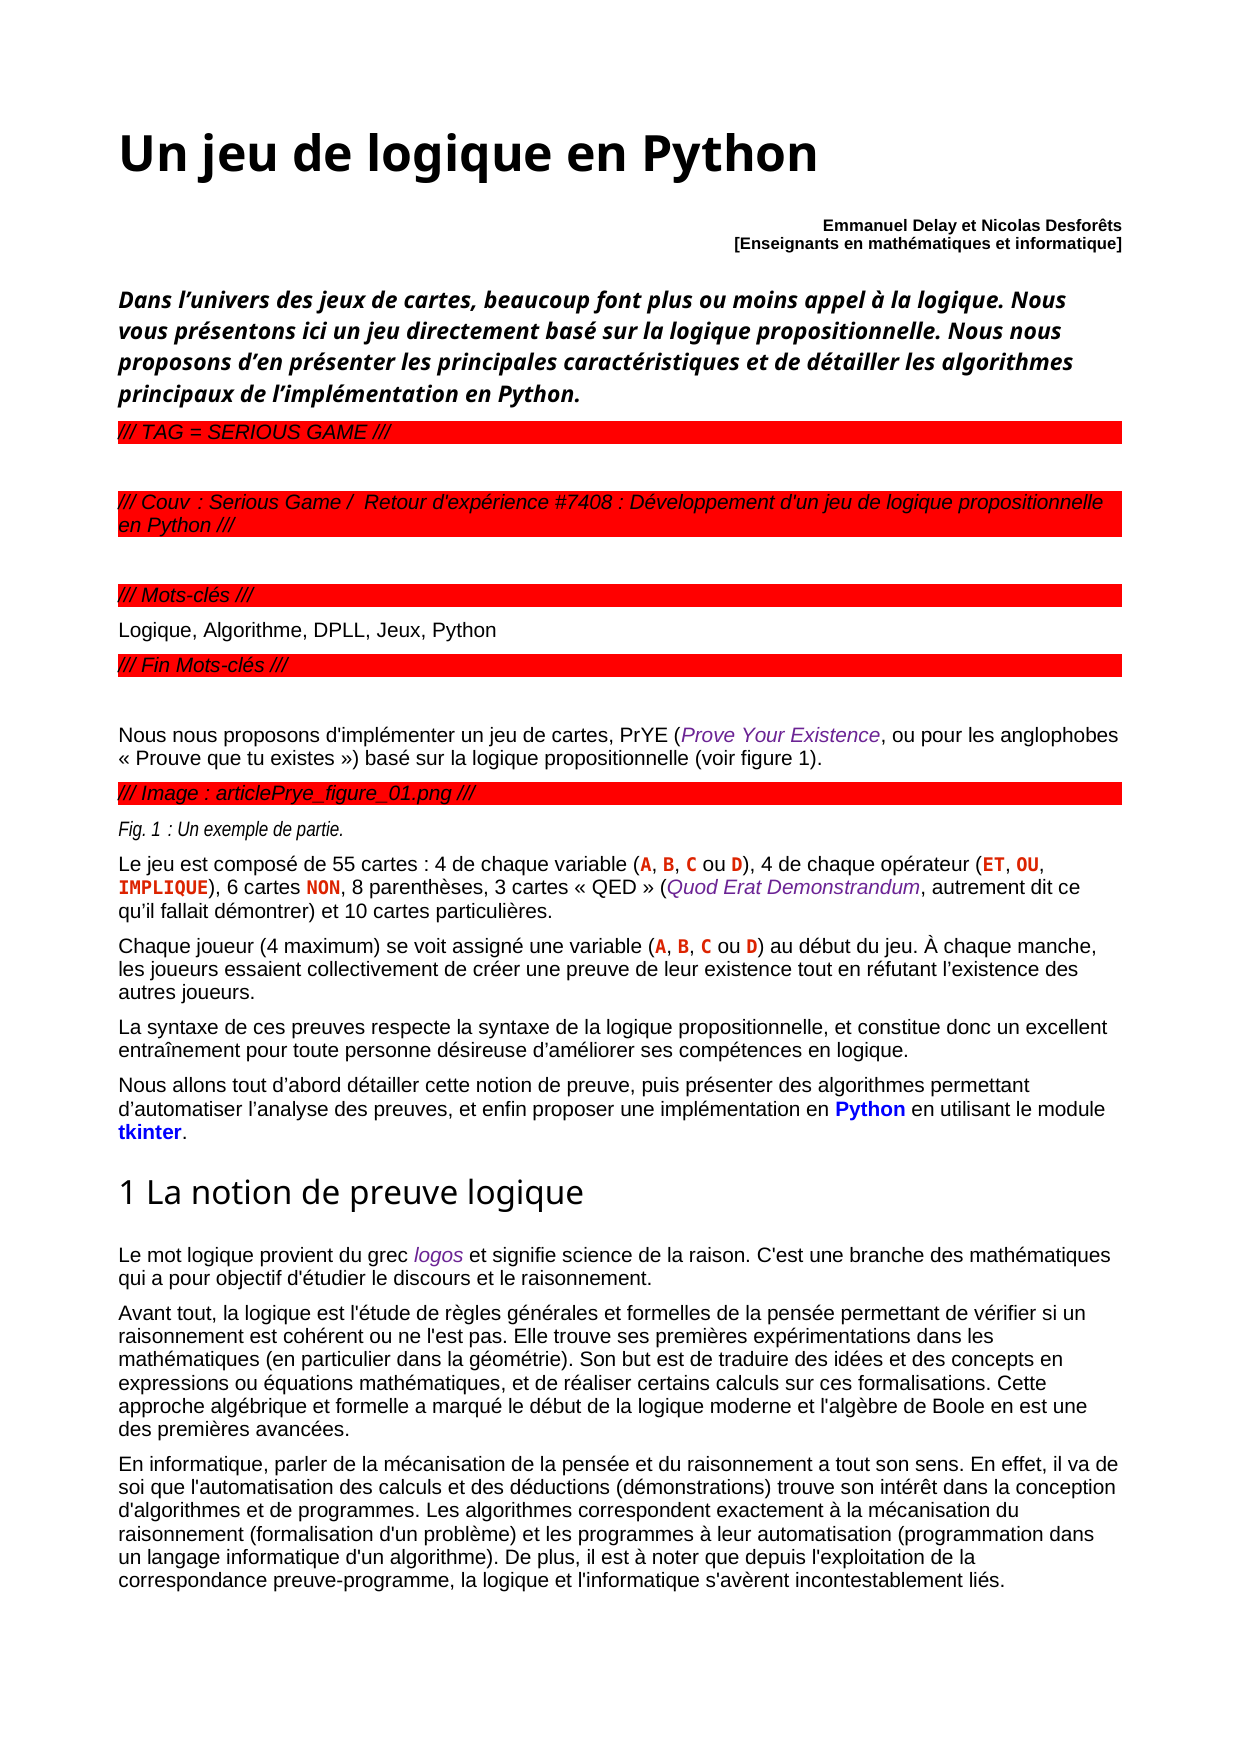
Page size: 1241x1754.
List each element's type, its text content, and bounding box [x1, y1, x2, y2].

text Chaque joueur (4 maximum) se voit assigné une variable (A, B, C ou D) au début du jeu. À chaque manche, les joueurs essaient collectivement de créer une preuve de leur existence tout en réfutant l’existence des autres joueurs. [118, 934, 1122, 1004]
text En informatique, parler de la mécanisation de la pensée et du raisonnement a tout son sens. En effet, il va de soi que l'automatisation des calculs et des déductions (démonstrations) trouve son intérêt dans la conception d'algorithmes et de programmes. Les algorithmes correspondent exactement à la mécanisation du raisonnement (formalisation d'un problème) et les programmes à leur automatisation (programmation dans un langage informatique d'un algorithme). De plus, il est à noter que depuis l'exploitation de la correspondance preuve-programme, la logique et l'informatique s'avèrent incontestablement liés. [118, 1453, 1122, 1592]
text Le jeu est composé de 55 cartes : 4 de chaque variable (A, B, C ou D), 4 de chaque opérateur (ET, OU, IMPLIQUE), 6 cartes NON, 8 parenthèses, 3 cartes « QED » (Quod Erat Demonstrandum, autrement dit ce qu’il fallait démontrer) et 10 cartes particulières. [118, 853, 1122, 922]
text Logique, Algorithme, DPLL, Jeux, Python [118, 619, 1122, 642]
text /// TAG = SERIOUS GAME /// [118, 421, 1122, 444]
text [Enseignants en mathématiques et informatique] [118, 234, 1122, 253]
text Fig. 1 : Un exemple de partie. [118, 817, 1122, 841]
text Avant tout, la logique est l'étude de règles générales et formelles de la pensée permettant de vérifier si un raisonnement est cohérent ou ne l'est pas. Elle trouve ses premières expérimentations dans les mathématiques (en particulier dans la géométrie). Son but est de traduire des idées et des concepts en expressions ou équations mathématiques, et de réaliser certains calculs sur ces formalisations. Cette approche algébrique et formelle a marqué le début de la logique moderne et l'algèbre de Boole en est une des premières avancées. [118, 1302, 1122, 1441]
text /// Mots-clés /// [118, 584, 1122, 607]
text Dans l’univers des jeux de cartes, beaucoup font plus ou moins appel à la logique. Nous vous présentons ici un jeu directement basé sur la logique propositionnelle. Nous nous proposons d’en présenter les principales caractéristiques et de détailler les algorithmes principaux de l’implémentation en Python. [118, 284, 1122, 409]
text /// Image : articlePrye_figure_01.png /// [118, 782, 1122, 805]
text Nous allons tout d’abord détailler cette notion de preuve, puis présenter des algorithmes permettant d’automatiser l’analyse des preuves, et enfin proposer une implémentation en Python en utilisant le module tkinter. [118, 1074, 1122, 1144]
text Nous nous proposons d'implémenter un jeu de cartes, PrYE (Prove Your Existence, ou pour les anglophobes « Prouve que tu existes ») basé sur la logique propositionnelle (voir figure 1). [118, 724, 1122, 770]
text Emmanuel Delay et Nicolas Desforêts [118, 216, 1122, 234]
subtitle Un jeu de logique en Python [118, 118, 1122, 186]
text /// Fin Mots-clés /// [118, 654, 1122, 677]
subtitle 1 La notion de preuve logique [118, 1169, 1122, 1214]
text /// Couv : Serious Game / Retour d'expérience #7408 : Développement d'un jeu de logique propositionnelle en Python /// [118, 491, 1122, 537]
text La syntaxe de ces preuves respecte la syntaxe de la logique propositionnelle, et constitue donc un excellent entraînement pour toute personne désireuse d’améliorer ses compétences en logique. [118, 1016, 1122, 1062]
text Le mot logique provient du grec logos et signifie science de la raison. C'est une branche des mathématiques qui a pour objectif d'étudier le discours et le raisonnement. [118, 1243, 1122, 1290]
